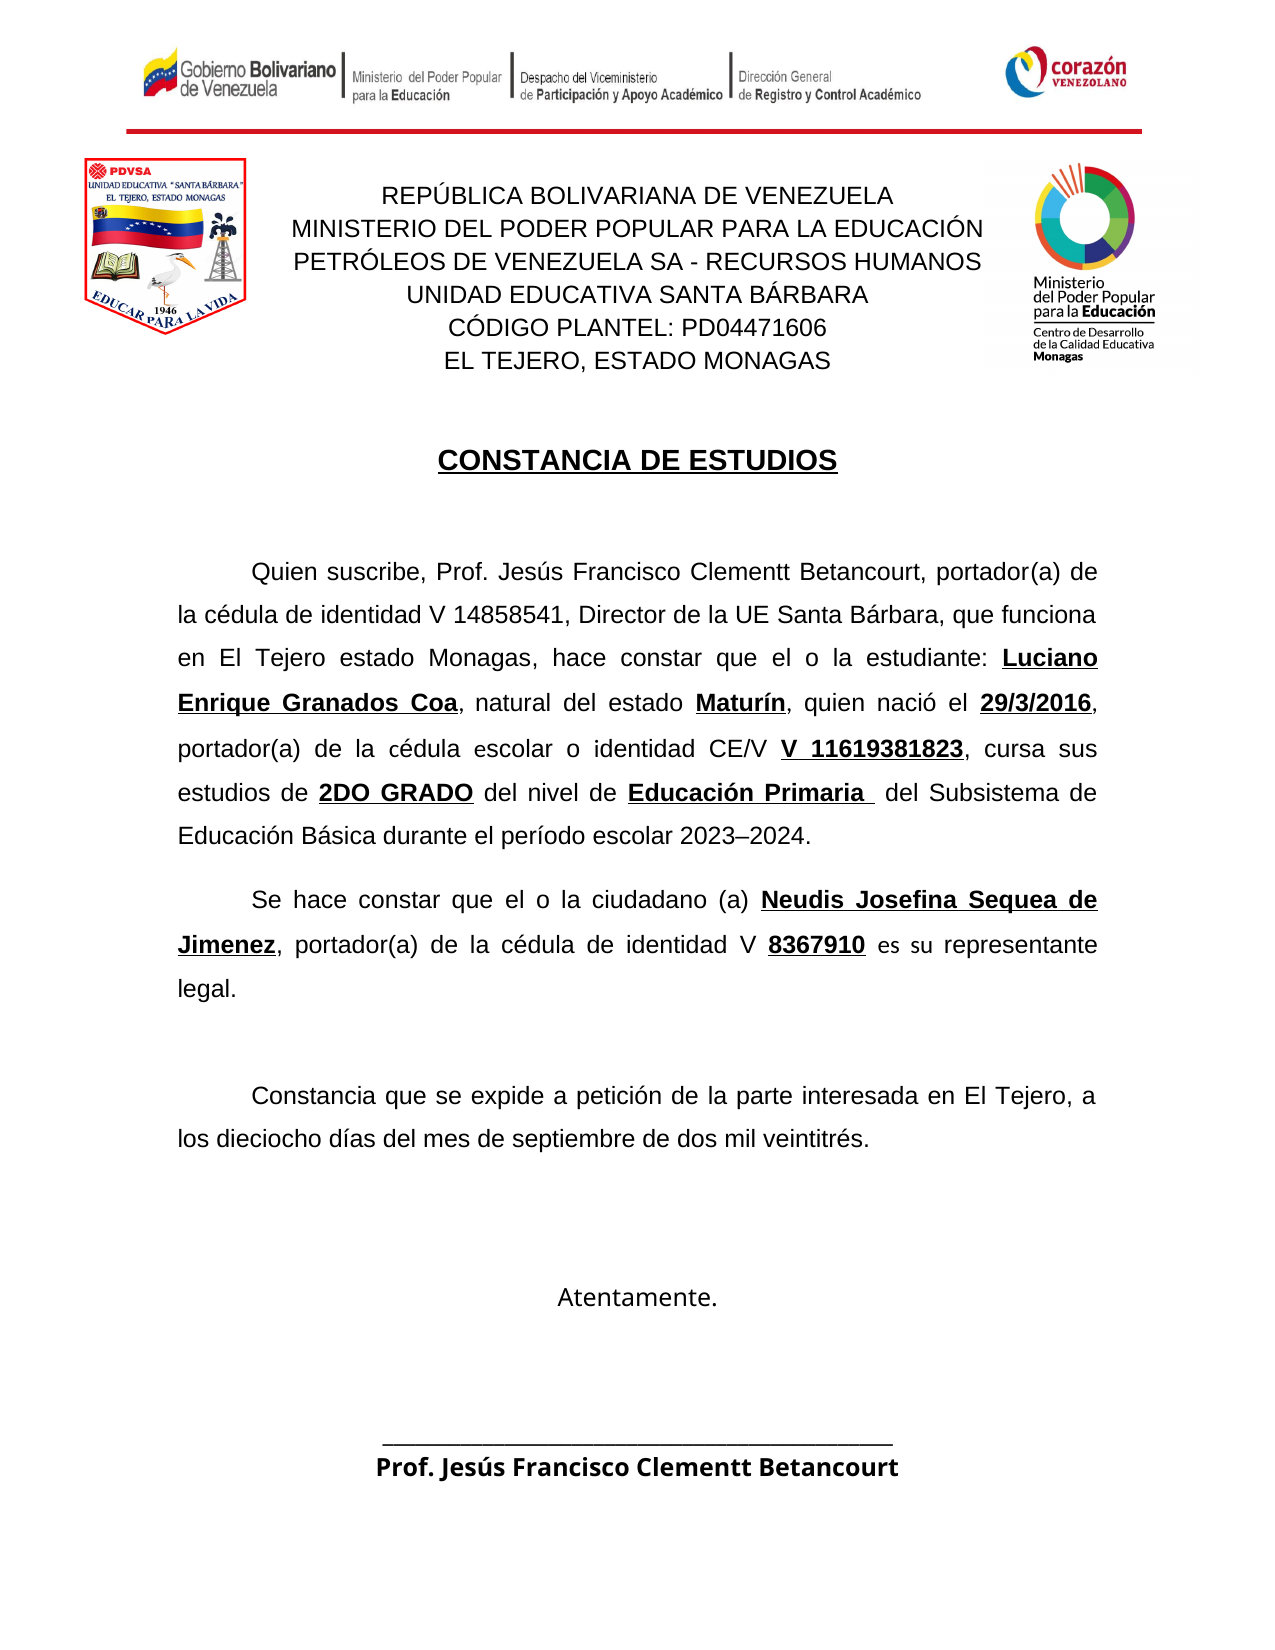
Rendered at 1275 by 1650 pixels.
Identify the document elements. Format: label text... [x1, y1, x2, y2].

text Constancia que se expide a petición de la parte interesada en El Tejero, a los dieciocho días del mes de septiembre de dos mil veintitrés. [177, 1081, 1098, 1153]
subtitle MINISTERIO DEL PODER POPULAR PARA LA EDUCACIÓN [252, 214, 978, 242]
text ______________________________________________ [177, 1416, 1098, 1450]
text CÓDIGO PLANTEL: PD04471606 [177, 313, 978, 341]
text EL TEJERO, ESTADO MONAGAS [177, 346, 978, 374]
subtitle REPÚBLICA BOLIVARIANA DE VENEZUELA [252, 181, 978, 209]
subtitle PETRÓLEOS DE VENEZUELA SA - RECURSOS HUMANOS [252, 247, 978, 275]
text Prof. Jesús Francisco Clementt Betancourt [177, 1450, 1098, 1484]
text Quien suscribe, Prof. Jesús Francisco Clementt Betancourt, portador(a) de la cédula de identidad V 14858541, Director de la UE Santa Bárbara, que funciona en El Tejero estado Monagas, hace constar que el o la estudiante: Luciano Enrique Granados Coa, natural del estado Maturín, quien nació el 29/3/2016, portador(a) de la cédula escolar o identidad CE/V V 11619381823, cursa sus estudios de 2DO GRADO del nivel de Educación Primaria del Subsistema de Educación Básica durante el período escolar 2023–2024. [177, 557, 1098, 849]
picture [126, 11, 1142, 134]
text UNIDAD EDUCATIVA SANTA BÁRBARA [252, 280, 978, 308]
text Se hace constar que el o la ciudadano (a) Neudis Josefina Sequea de Jimenez, portador(a) de la cédula de identidad V 8367910 es su representante legal. [177, 885, 1098, 1002]
picture [978, 153, 1200, 377]
text Atentamente. [177, 1279, 1098, 1313]
subtitle CONSTANCIA DE ESTUDIOS [177, 443, 1098, 476]
picture [79, 158, 252, 335]
